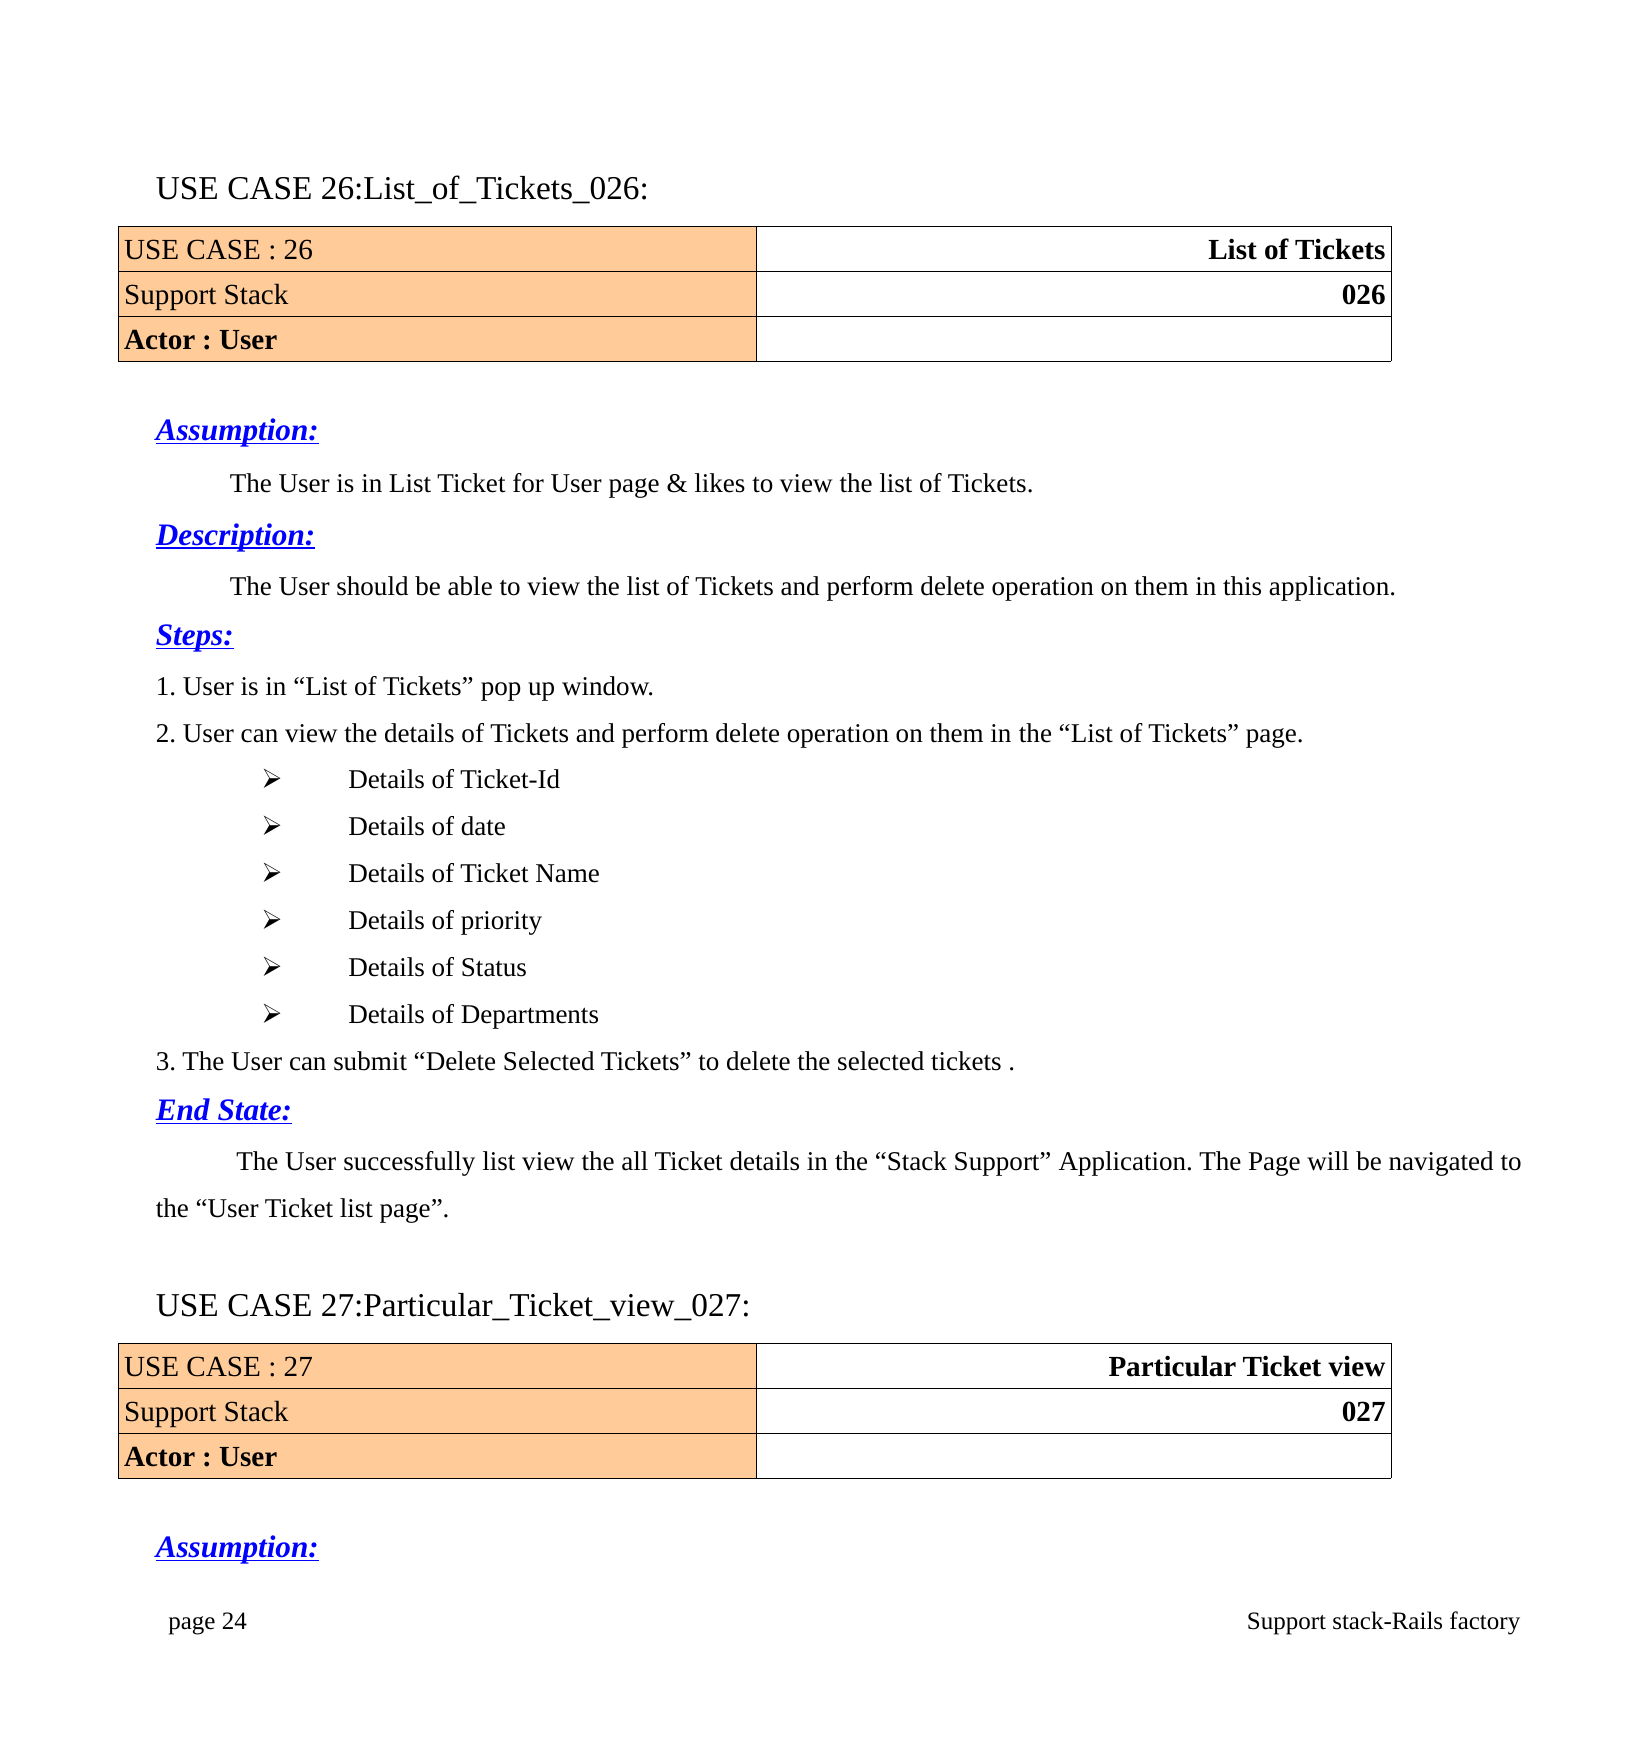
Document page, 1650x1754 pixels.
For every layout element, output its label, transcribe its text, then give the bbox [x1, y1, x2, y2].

list Details of Ticket Name [200, 857, 1532, 888]
table_header Particular Ticket view [757, 1344, 1391, 1388]
list Details of priority [200, 904, 1532, 935]
table_header USE CASE : 26 [119, 227, 756, 271]
list Assumption: [118, 412, 1532, 448]
list Details of Status [200, 951, 1532, 982]
table_cell Support Stack [119, 272, 756, 316]
list 2. User can view the details of Tickets and perform delete operation on them in the “List of Tickets” page. [118, 717, 1532, 748]
list Details of date [200, 810, 1532, 842]
list The User should be able to view the list of Tickets and perform delete operation on them in this application. [118, 570, 1532, 601]
list The User successfully list view the all Ticket details in the “Stack Support” Application. The Page will be navigated to the “User Ticket list page”. [118, 1145, 1532, 1223]
table_cell 026 [757, 272, 1391, 316]
list End State: [118, 1091, 1532, 1127]
table_cell Support Stack [119, 1389, 756, 1433]
table_cell Actor : User [119, 317, 756, 361]
list Assumption: [118, 1528, 1532, 1564]
table_cell [757, 317, 1391, 361]
list Details of Ticket-Id [200, 763, 1532, 795]
list USE CASE 26:List_of_Tickets_026: [118, 168, 1532, 207]
table_cell [757, 1434, 1391, 1478]
list The User is in List Ticket for User page & likes to view the list of Tickets. [118, 466, 1532, 499]
list Description: [118, 516, 1532, 552]
table_cell 027 [757, 1389, 1391, 1433]
table_header List of Tickets [757, 227, 1391, 271]
list USE CASE 27:Particular_Ticket_view_027: [118, 1285, 1532, 1324]
list 1. User is in “List of Tickets” pop up window. [118, 670, 1532, 701]
list Details of Departments [200, 998, 1532, 1029]
table_cell Actor : User [119, 1434, 756, 1478]
table_header USE CASE : 27 [119, 1344, 756, 1388]
list 3. The User can submit “Delete Selected Tickets” to delete the selected tickets . [118, 1045, 1532, 1076]
list Steps: [118, 616, 1532, 652]
